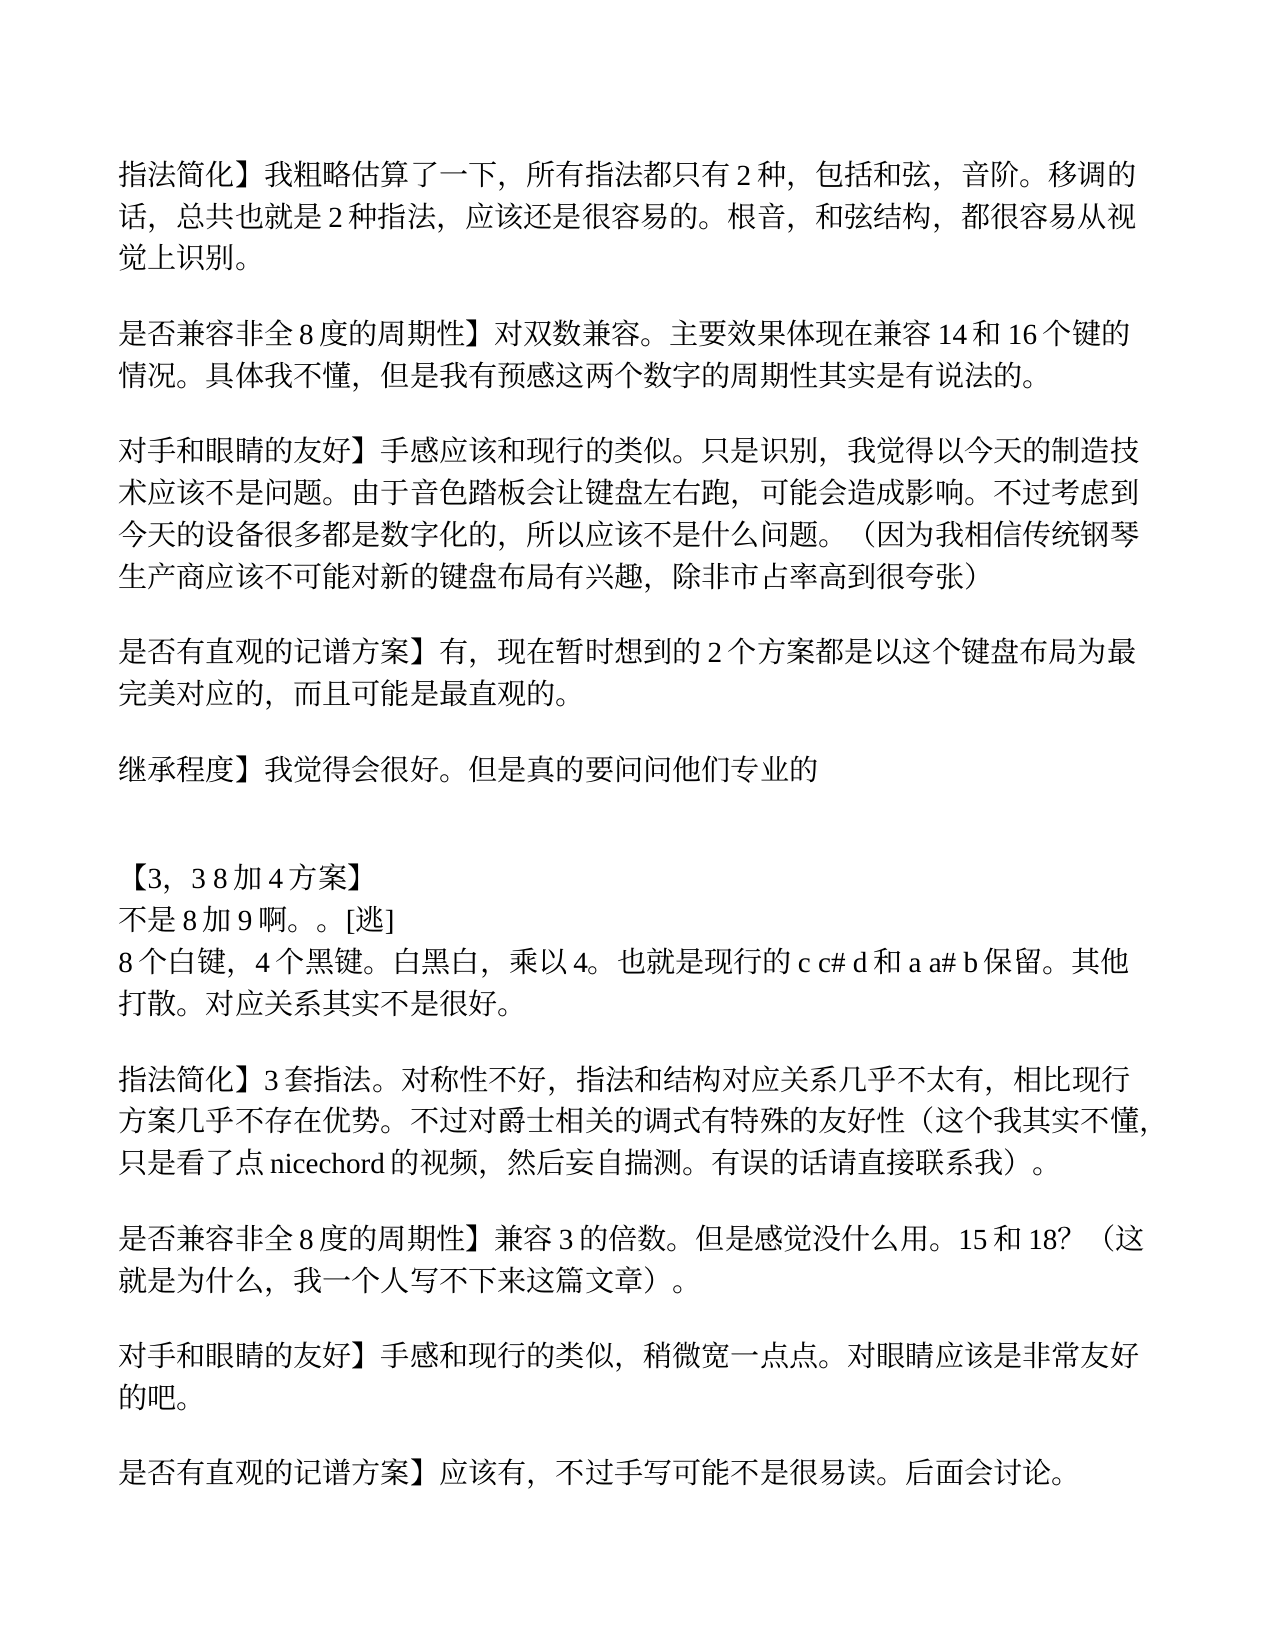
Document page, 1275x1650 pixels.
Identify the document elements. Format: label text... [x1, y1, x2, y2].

text 对手和眼睛的友好】手感和现行的类似，稍微宽一点点。对眼睛应该是非常友好的吧。 [118, 1333, 1157, 1417]
text 不是8加9啊。。[逃] [118, 897, 1157, 939]
text 对手和眼睛的友好】手感应该和现行的类似。只是识别，我觉得以今天的制造技术应该不是问题。由于音色踏板会让键盘左右跑，可能会造成影响。不过考虑到今天的设备很多都是数字化的，所以应该不是什么问题。（因为我相信传统钢琴生产商应该不可能对新的键盘布局有兴趣，除非市占率高到很夸张） [118, 428, 1157, 596]
text 是否兼容非全8度的周期性】兼容3的倍数。但是感觉没什么用。15和18？（这就是为什么，我一个人写不下来这篇文章）。 [118, 1216, 1157, 1299]
text 指法简化】我粗略估算了一下，所有指法都只有2种，包括和弦，音阶。移调的话，总共也就是2种指法，应该还是很容易的。根音，和弦结构，都很容易从视觉上识别。 [118, 152, 1157, 277]
text 是否有直观的记谱方案】有，现在暂时想到的2个方案都是以这个键盘布局为最完美对应的，而且可能是最直观的。 [118, 629, 1157, 713]
text 【3，3 8加4方案】 [118, 855, 1157, 897]
text 是否有直观的记谱方案】应该有，不过手写可能不是很易读。后面会讨论。 [118, 1450, 1157, 1492]
text 8个白键，4个黑键。白黑白，乘以4。也就是现行的c c# d和a a# b保留。其他打散。对应关系其实不是很好。 [118, 939, 1157, 1023]
text 指法简化】3套指法。对称性不好，指法和结构对应关系几乎不太有，相比现行方案几乎不存在优势。不过对爵士相关的调式有特殊的友好性（这个我其实不懂，只是看了点nicechord的视频，然后妄自揣测。有误的话请直接联系我）。 [118, 1056, 1157, 1182]
text 继承程度】我觉得会很好。但是真的要问问他们专业的 [118, 746, 1157, 788]
text 是否兼容非全8度的周期性】对双数兼容。主要效果体现在兼容14和16个键的情况。具体我不懂，但是我有预感这两个数字的周期性其实是有说法的。 [118, 311, 1157, 394]
